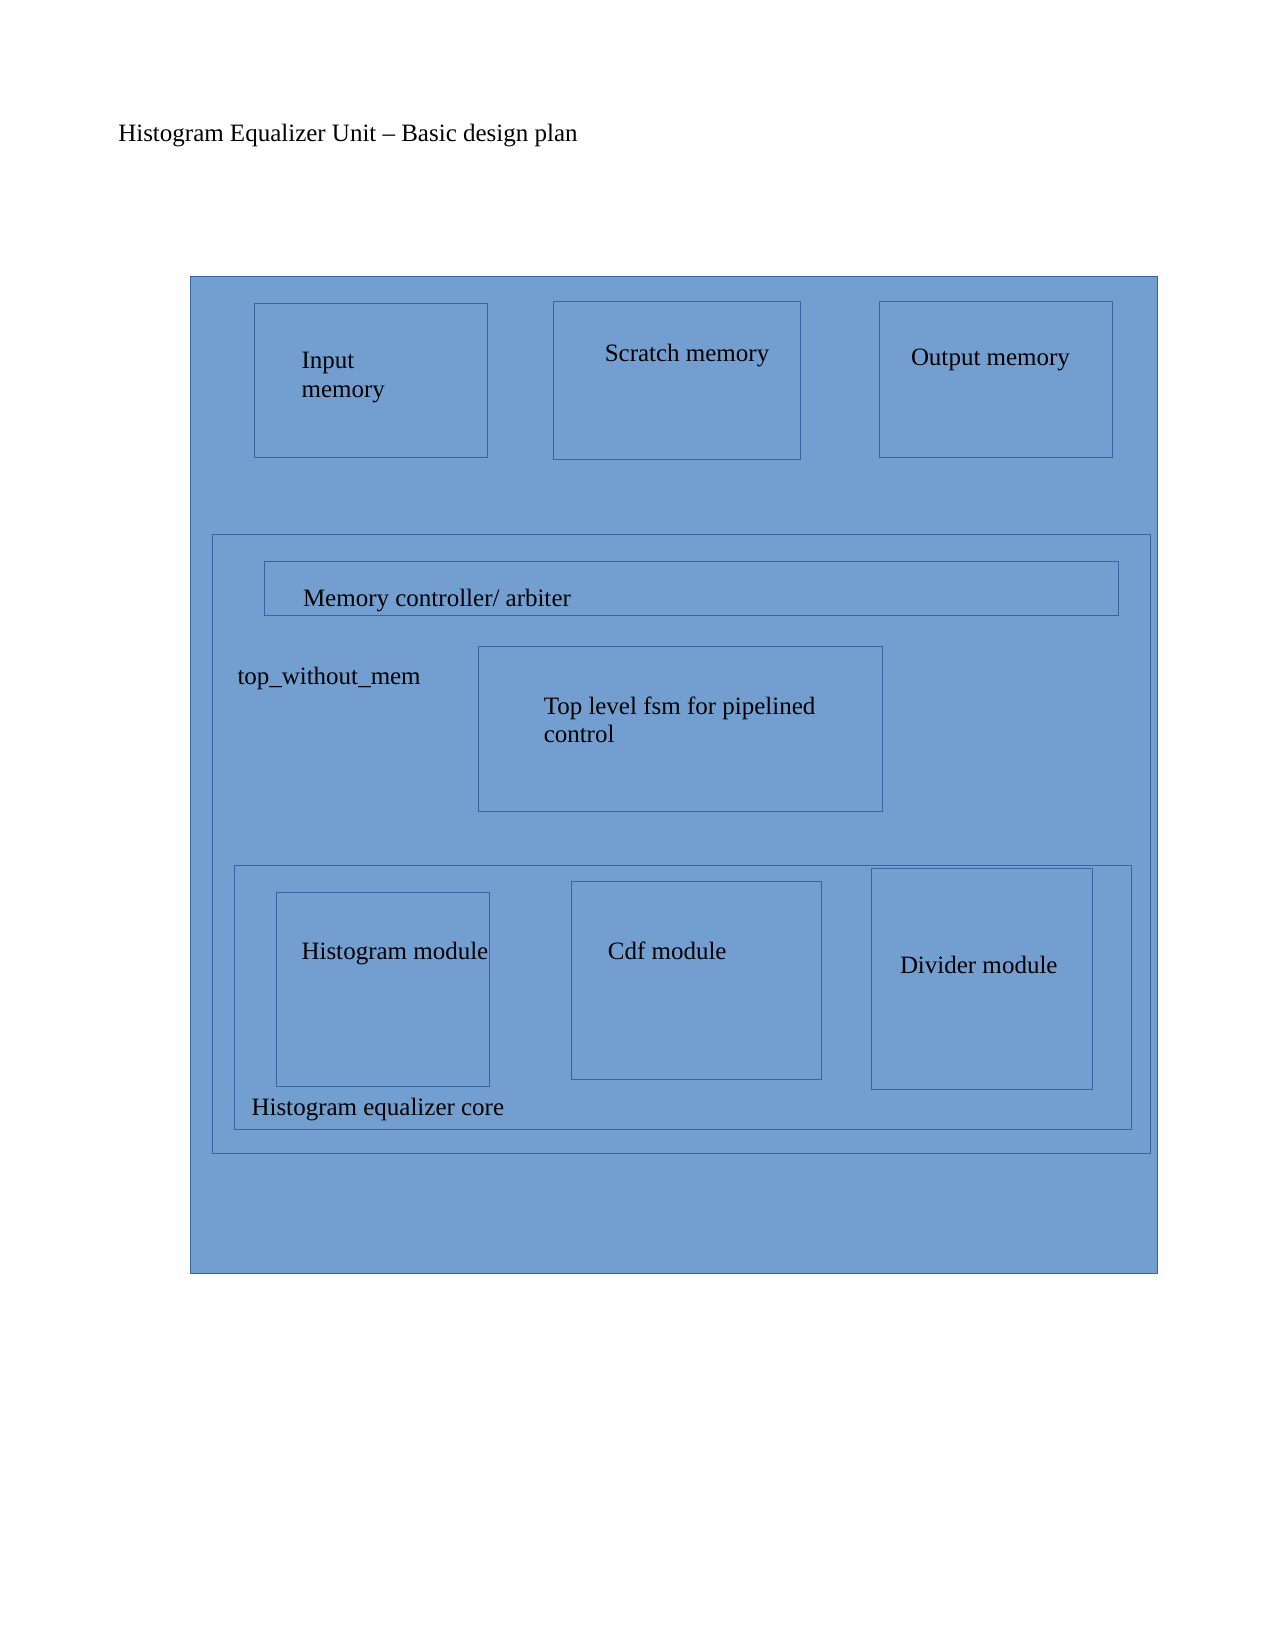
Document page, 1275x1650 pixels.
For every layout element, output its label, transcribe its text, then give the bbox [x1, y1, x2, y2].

text Histogram Equalizer Unit – Basic design plan [118, 118, 1157, 147]
